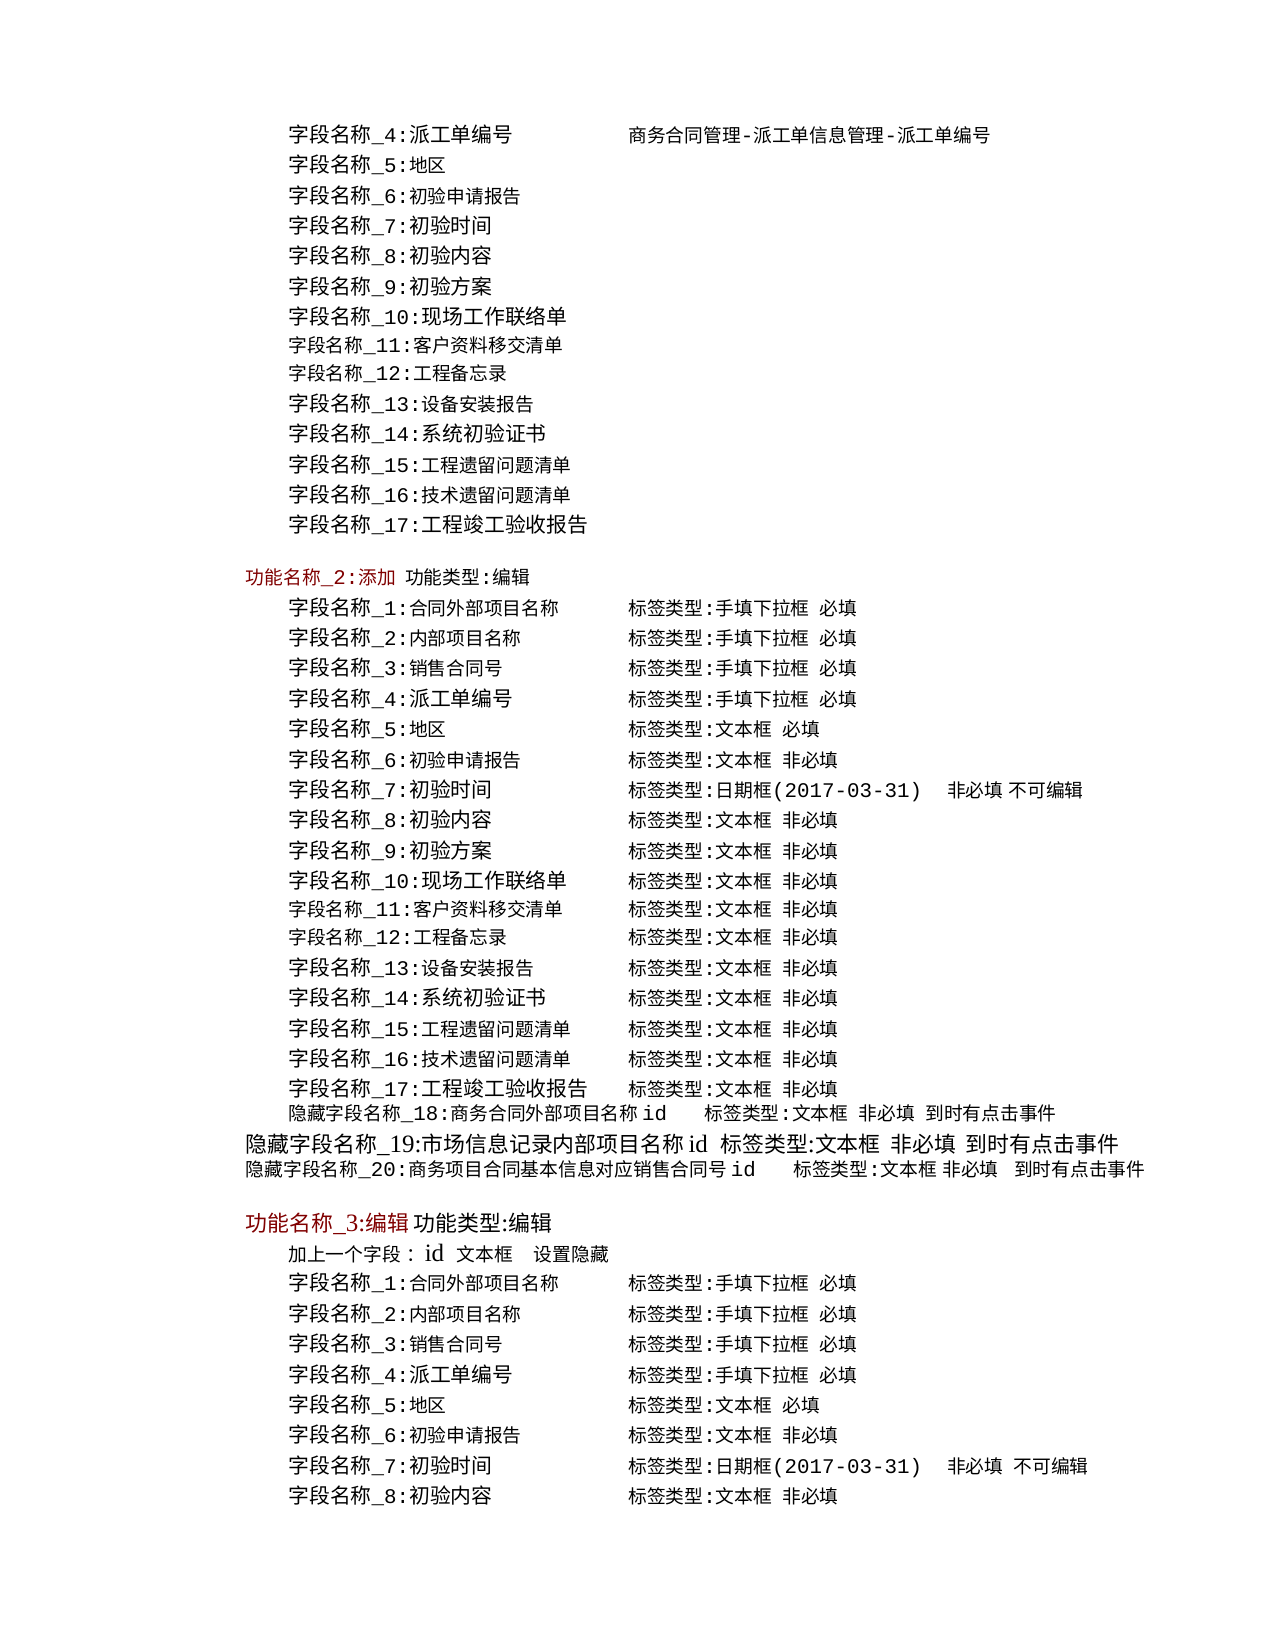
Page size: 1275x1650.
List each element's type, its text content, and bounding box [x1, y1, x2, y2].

text 字段名称_8:初验内容 标签类型:文本框 非必填 [118, 1479, 1157, 1510]
text 字段名称_5:地区 标签类型:文本框 必填 [118, 1388, 1157, 1419]
text 字段名称_1:合同外部项目名称 标签类型:手填下拉框 必填 [118, 591, 1157, 621]
text 字段名称_6:初验申请报告 [118, 179, 1157, 209]
text 字段名称_11:客户资料移交清单 标签类型:文本框 非必填 [118, 895, 1157, 923]
text 功能名称_3:编辑 功能类型:编辑 [118, 1206, 1157, 1238]
text 字段名称_11:客户资料移交清单 [118, 331, 1157, 359]
text 字段名称_2:内部项目名称 标签类型:手填下拉框 必填 [118, 1297, 1157, 1327]
text 字段名称_8:初验内容 [118, 240, 1157, 270]
text 隐藏字段名称_19:市场信息记录内部项目名称id 标签类型:文本框 非必填 到时有点击事件 [118, 1127, 1157, 1159]
text 字段名称_6:初验申请报告 标签类型:文本框 非必填 [118, 1419, 1157, 1449]
text 字段名称_7:初验时间 标签类型:日期框(2017-03-31) 非必填 不可编辑 [118, 773, 1157, 804]
text 字段名称_10:现场工作联络单 标签类型:文本框 非必填 [118, 864, 1157, 895]
text 字段名称_12:工程备忘录 标签类型:文本框 非必填 [118, 923, 1157, 951]
text 字段名称_16:技术遗留问题清单 [118, 478, 1157, 509]
text 字段名称_3:销售合同号 标签类型:手填下拉框 必填 [118, 1327, 1157, 1358]
text 字段名称_7:初验时间 标签类型:日期框(2017-03-31) 非必填 不可编辑 [118, 1449, 1157, 1479]
text 字段名称_15:工程遗留问题清单 [118, 448, 1157, 478]
text 字段名称_17:工程竣工验收报告 标签类型:文本框 非必填 [118, 1073, 1157, 1103]
text 字段名称_9:初验方案 [118, 270, 1157, 301]
text 字段名称_3:销售合同号 标签类型:手填下拉框 必填 [118, 652, 1157, 682]
text 字段名称_12:工程备忘录 [118, 359, 1157, 387]
text 字段名称_2:内部项目名称 标签类型:手填下拉框 必填 [118, 621, 1157, 652]
text 字段名称_7:初验时间 [118, 209, 1157, 240]
text 功能名称_2:添加 功能类型:编辑 [118, 563, 1157, 591]
text 字段名称_5:地区 [118, 148, 1157, 179]
text 字段名称_16:技术遗留问题清单 标签类型:文本框 非必填 [118, 1042, 1157, 1073]
text 字段名称_14:系统初验证书 标签类型:文本框 非必填 [118, 981, 1157, 1012]
text 字段名称_4:派工单编号 标签类型:手填下拉框 必填 [118, 1358, 1157, 1388]
text 隐藏字段名称_20:商务项目合同基本信息对应销售合同号id 标签类型:文本框 非必填 到时有点击事件 [118, 1159, 1157, 1182]
text 字段名称_15:工程遗留问题清单 标签类型:文本框 非必填 [118, 1012, 1157, 1042]
text 字段名称_13:设备安装报告 [118, 387, 1157, 417]
text 字段名称_4:派工单编号 标签类型:手填下拉框 必填 [118, 682, 1157, 712]
text 字段名称_5:地区 标签类型:文本框 必填 [118, 712, 1157, 743]
text 字段名称_10:现场工作联络单 [118, 301, 1157, 331]
text 字段名称_14:系统初验证书 [118, 417, 1157, 448]
text 隐藏字段名称_18:商务合同外部项目名称id 标签类型:文本框 非必填 到时有点击事件 [118, 1103, 1157, 1127]
text 字段名称_9:初验方案 标签类型:文本框 非必填 [118, 834, 1157, 864]
text 加上一个字段 ：id 文本框 设置隐藏 [118, 1238, 1157, 1267]
text 字段名称_17:工程竣工验收报告 [118, 509, 1157, 539]
text 字段名称_4:派工单编号 商务合同管理-派工单信息管理-派工单编号 [118, 118, 1157, 148]
text 字段名称_1:合同外部项目名称 标签类型:手填下拉框 必填 [118, 1267, 1157, 1297]
text 字段名称_8:初验内容 标签类型:文本框 非必填 [118, 804, 1157, 834]
text 字段名称_6:初验申请报告 标签类型:文本框 非必填 [118, 743, 1157, 773]
text 字段名称_13:设备安装报告 标签类型:文本框 非必填 [118, 951, 1157, 981]
